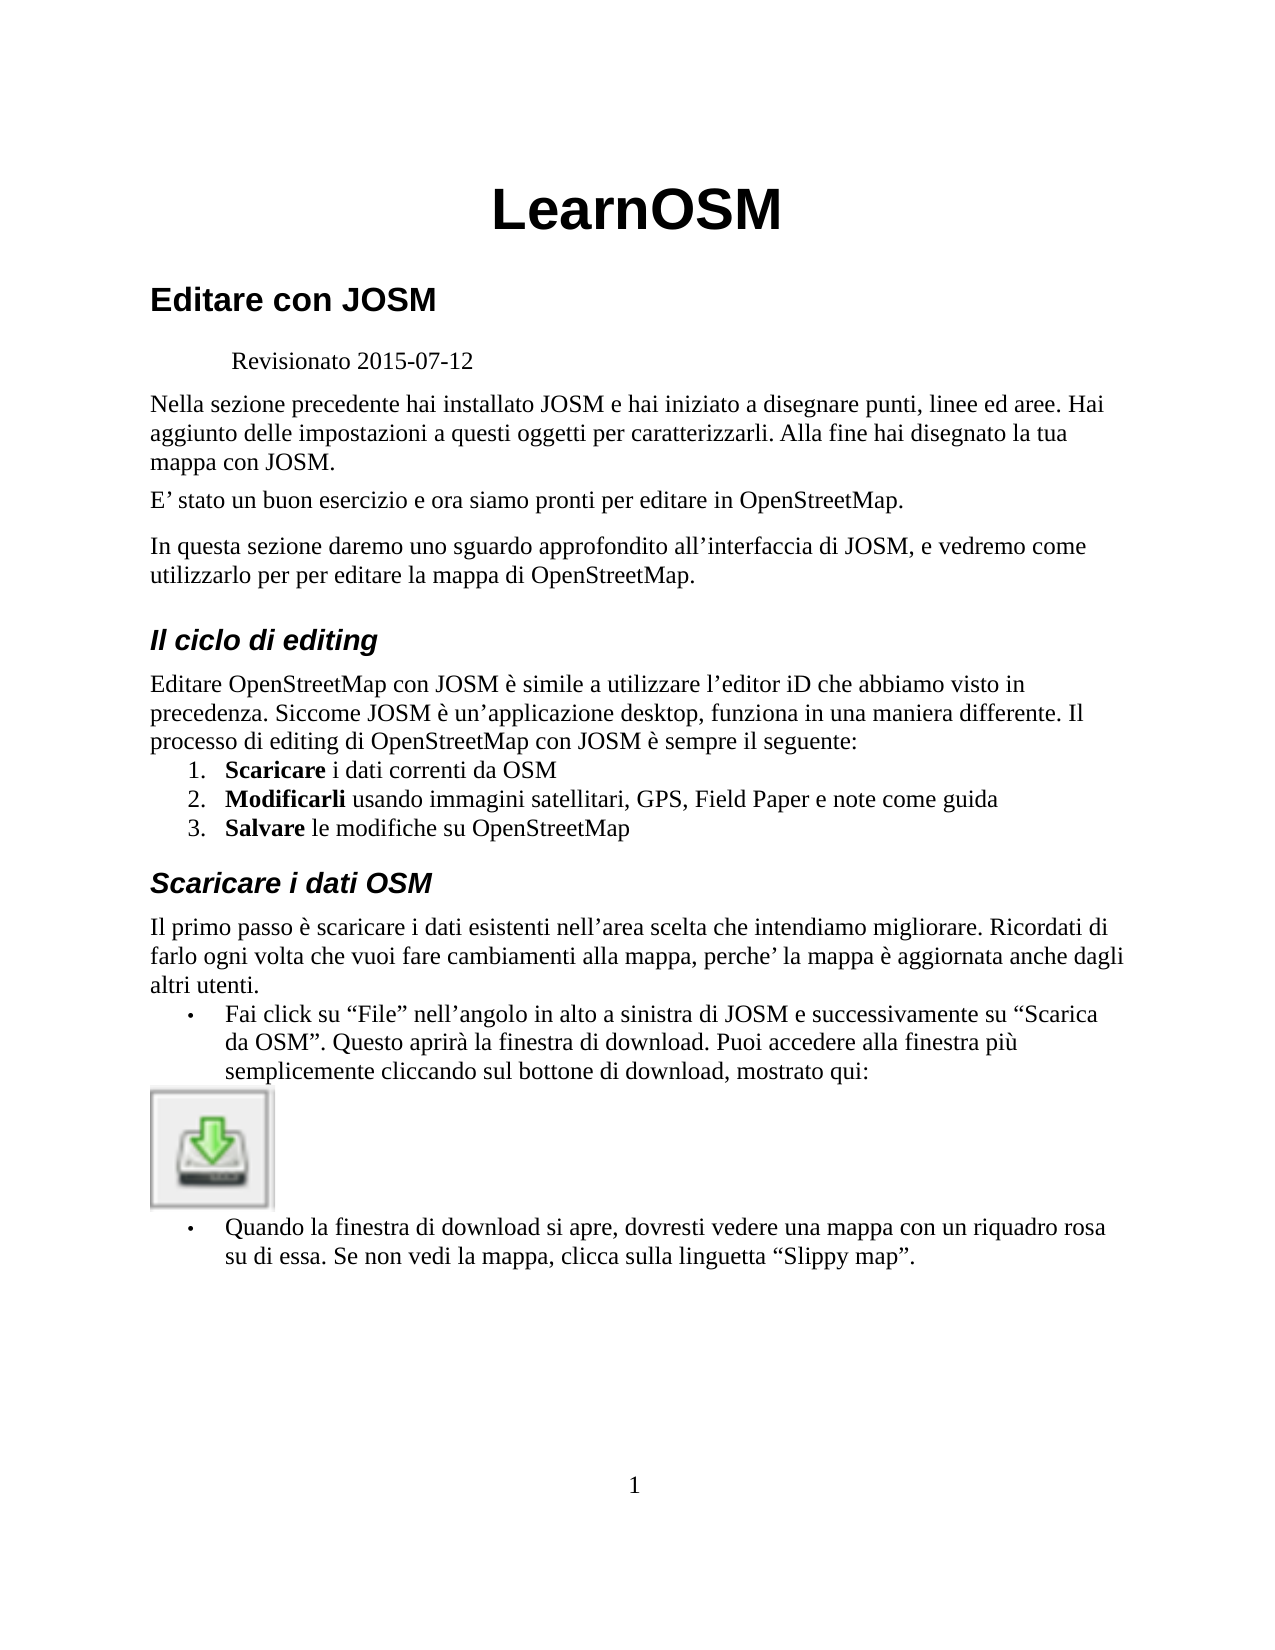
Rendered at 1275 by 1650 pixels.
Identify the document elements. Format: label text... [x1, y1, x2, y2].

text Il primo passo è scaricare i dati esistenti nell’area scelta che intendiamo migliorare. Ricordati di farlo ogni volta che vuoi fare cambiamenti alla mappa, perche’ la mappa è aggiornata anche dagli altri utenti. [150, 912, 1125, 999]
text Nella sezione precedente hai installato JOSM e hai iniziato a disegnare punti, linee ed aree. Hai aggiunto delle impostazioni a questi oggetti per caratterizzarli. Alla fine hai disegnato la tua mappa con JOSM. [150, 389, 1125, 476]
list Salvare le modifiche su OpenStreetMap [187, 813, 1125, 841]
text In questa sezione daremo uno sguardo approfondito all’interfaccia di JOSM, e vedremo come utilizzarlo per per editare la mappa di OpenStreetMap. [150, 531, 1125, 589]
list Scaricare i dati correnti da OSM [187, 755, 1125, 784]
list Quando la finestra di download si apre, dovresti vedere una mappa con un riquadro rosa su di essa. Se non vedi la mappa, clicca sulla linguetta “Slippy map”. [187, 1212, 1125, 1269]
list Modificarli usando immagini satellitari, GPS, Field Paper e note come guida [187, 784, 1125, 813]
text E’ stato un buon esercizio e ora siamo pronti per editare in OpenStreetMap. [150, 485, 1125, 513]
subtitle Scaricare i dati OSM [150, 866, 1125, 900]
text Editare OpenStreetMap con JOSM è simile a utilizzare l’editor iD che abbiamo visto in precedenza. Siccome JOSM è un’applicazione desktop, funziona in una maniera differente. Il processo di editing di OpenStreetMap con JOSM è sempre il seguente: [150, 669, 1125, 755]
picture [150, 1085, 275, 1212]
list Fai click su “File” nell’angolo in alto a sinistra di JOSM e successivamente su “Scarica da OSM”. Questo aprirà la finestra di download. Puoi accedere alla finestra più semplicemente cliccando sul bottone di download, mostrato qui: [187, 999, 1125, 1085]
title LearnOSM [150, 175, 1125, 242]
text Revisionato 2015-07-12 [225, 346, 1125, 374]
subtitle Il ciclo di editing [150, 623, 1125, 656]
subtitle Editare con JOSM [150, 279, 1125, 318]
